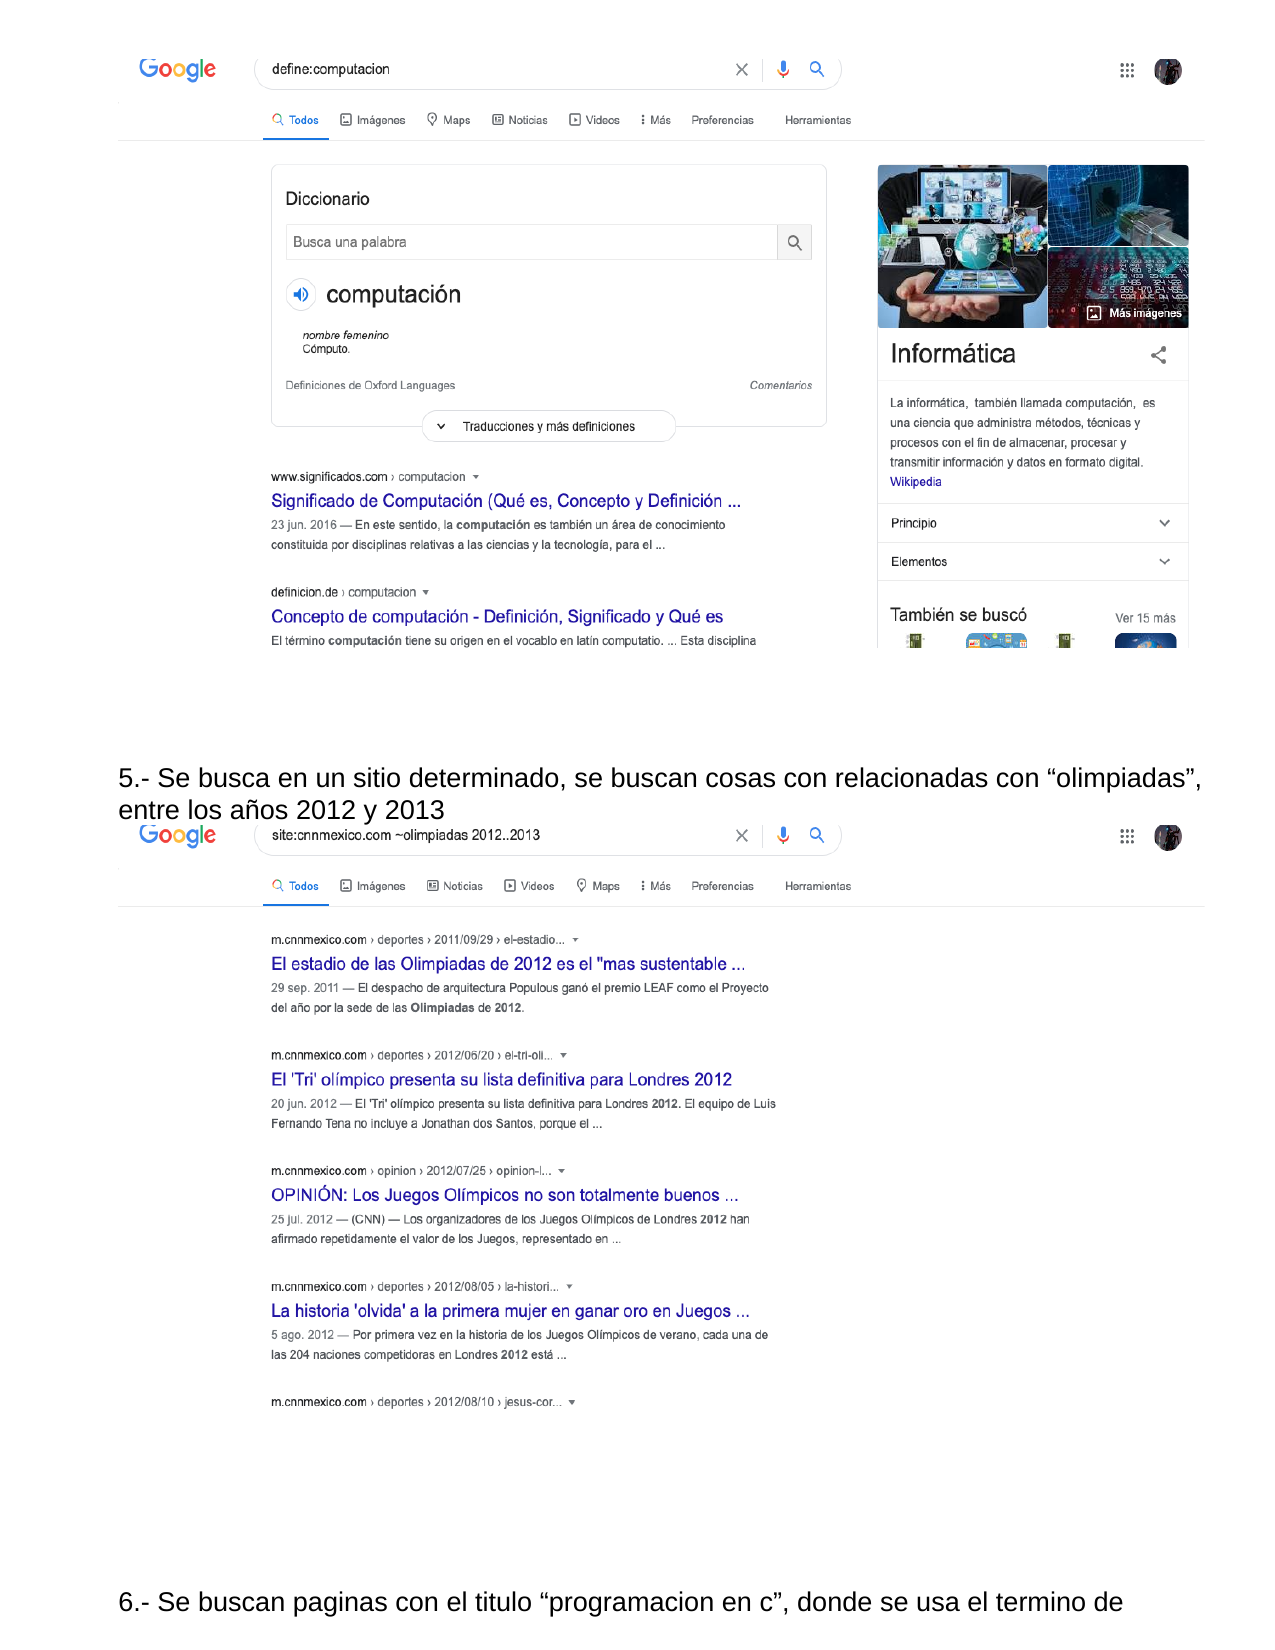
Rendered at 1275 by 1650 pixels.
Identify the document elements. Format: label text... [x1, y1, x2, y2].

text 6.- Se buscan paginas con el titulo “programacion en c”, donde se usa el termino de [118, 1586, 1205, 1617]
text 5.- Se busca en un sitio determinado, se buscan cosas con relacionadas con “olimpiadas”, entre los años 2012 y 2013 [118, 762, 1205, 825]
